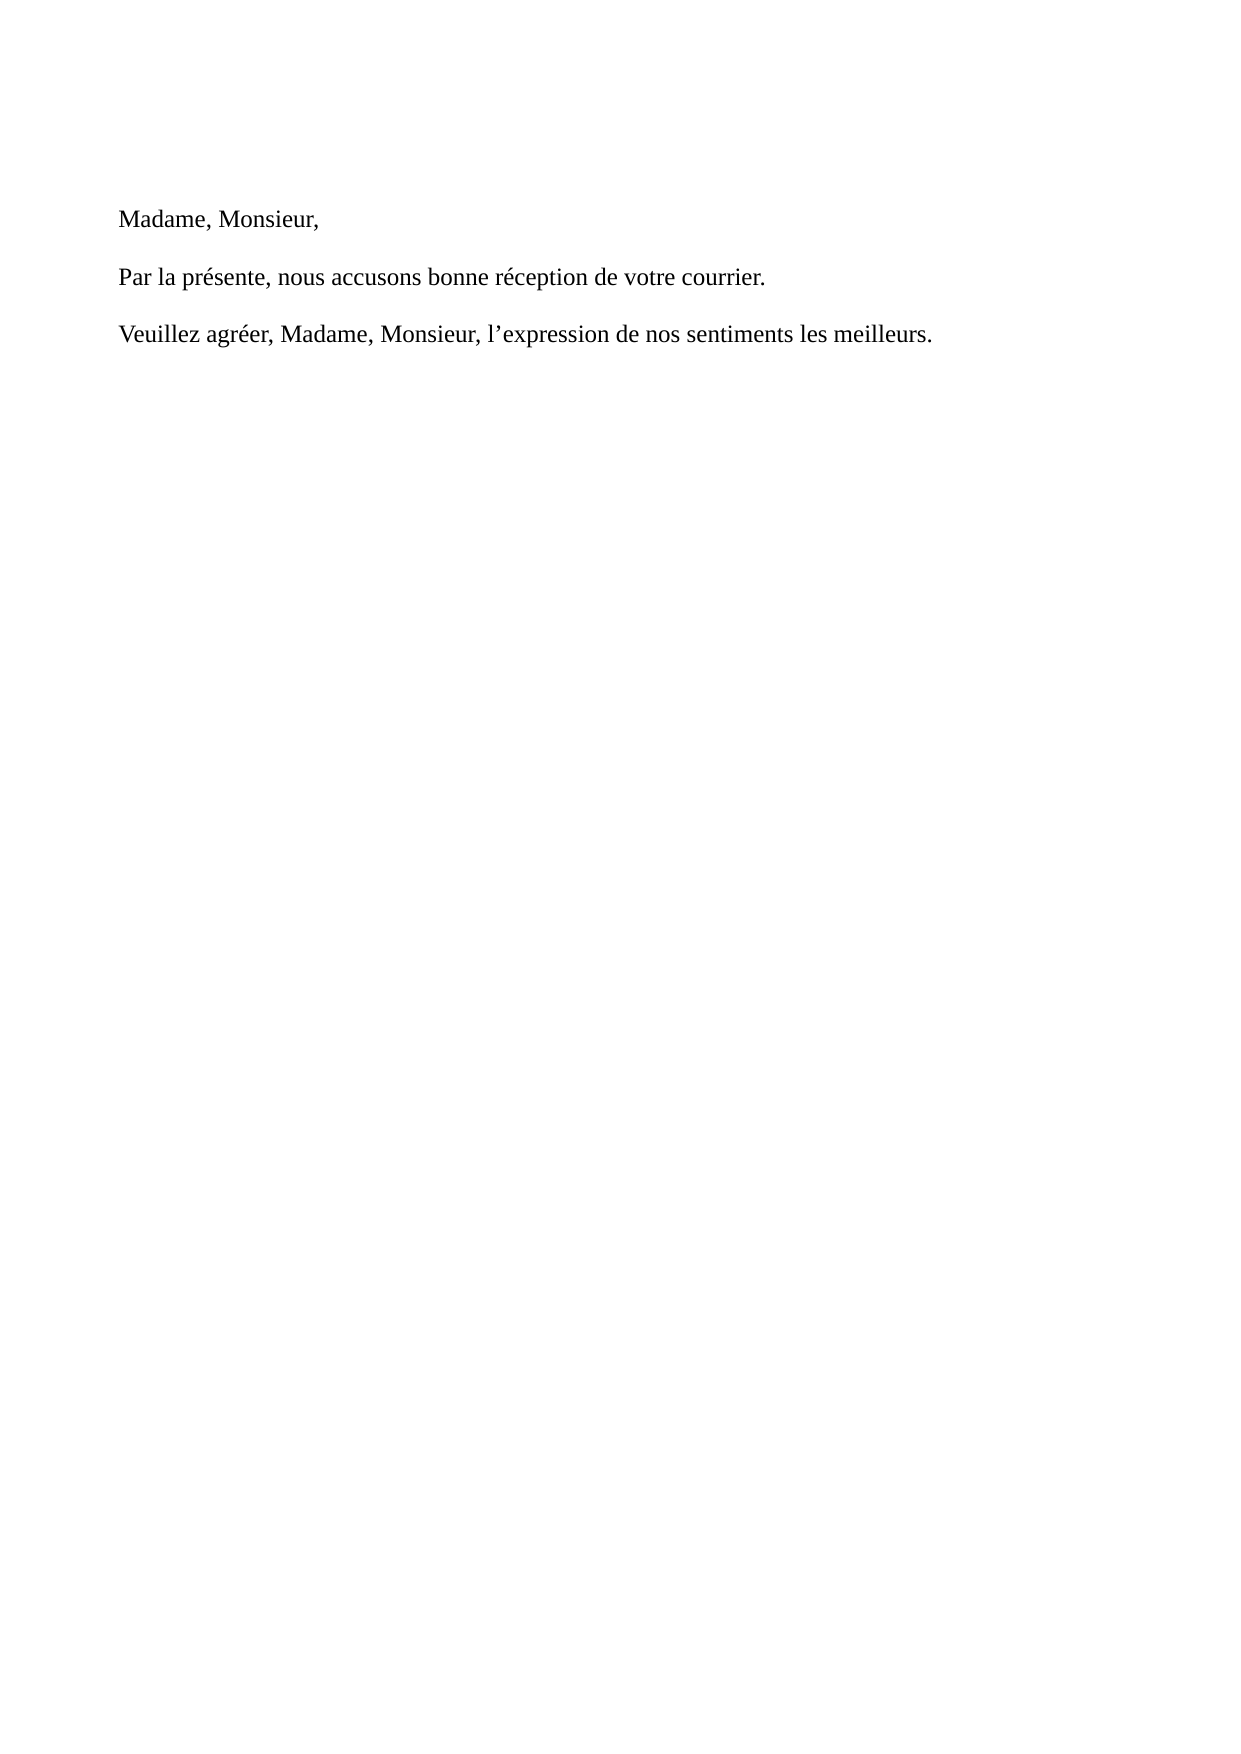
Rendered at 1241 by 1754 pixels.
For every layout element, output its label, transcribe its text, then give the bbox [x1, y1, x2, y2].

text Madame, Monsieur, [118, 204, 1122, 233]
text Veuillez agréer, Madame, Monsieur, l’expression de nos sentiments les meilleurs. [118, 319, 1122, 348]
text Par la présente, nous accusons bonne réception de votre courrier. [118, 262, 1122, 291]
